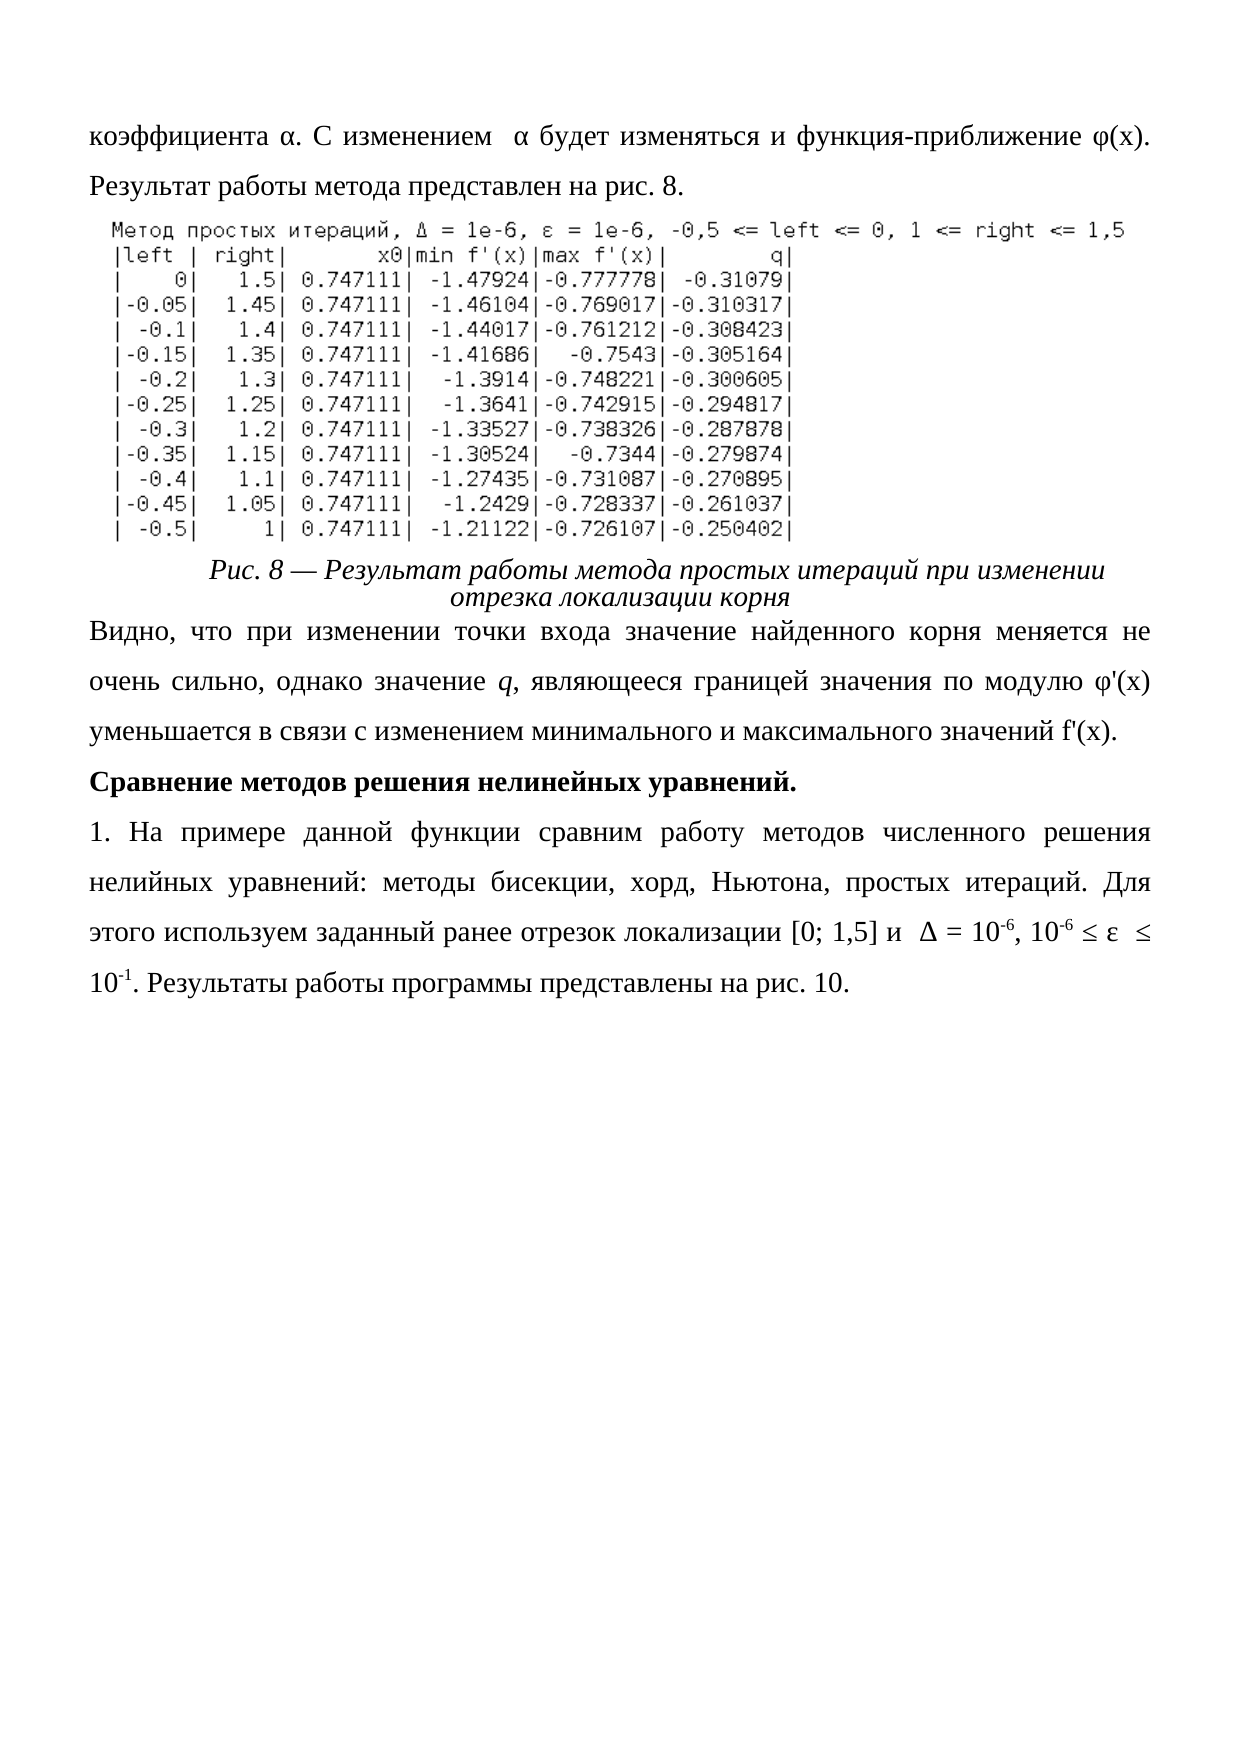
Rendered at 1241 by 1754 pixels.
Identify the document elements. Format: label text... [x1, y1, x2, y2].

text 1. На примере данной функции сравним работу методов численного решения нелийных уравнений: методы бисекции, хорд, Ньютона, простых итераций. Для этого используем заданный ранее отрезок локализации [0; 1,5] и Δ = 10-6, 10-6 ≤ ε ≤ 10-1. Результаты работы программы представлены на рис. 10. [89, 814, 1152, 998]
text Рис. 8 — Результат работы метода простых итераций при изменении отрезка локализации корня [89, 219, 1152, 613]
text Видно, что при изменении точки входа значение найденного корня меняется не очень сильно, однако значение q, являющееся границей значения по модулю φ'(x) уменьшается в связи с изменением минимального и максимального значений f'(x). [89, 613, 1152, 747]
text коэффициента α. С изменением α будет изменяться и функция-приближение φ(x). Результат работы метода представлен на рис. 8. [89, 118, 1152, 202]
text Сравнение методов решения нелинейных уравнений. [89, 764, 1152, 797]
picture [110, 218, 1131, 543]
